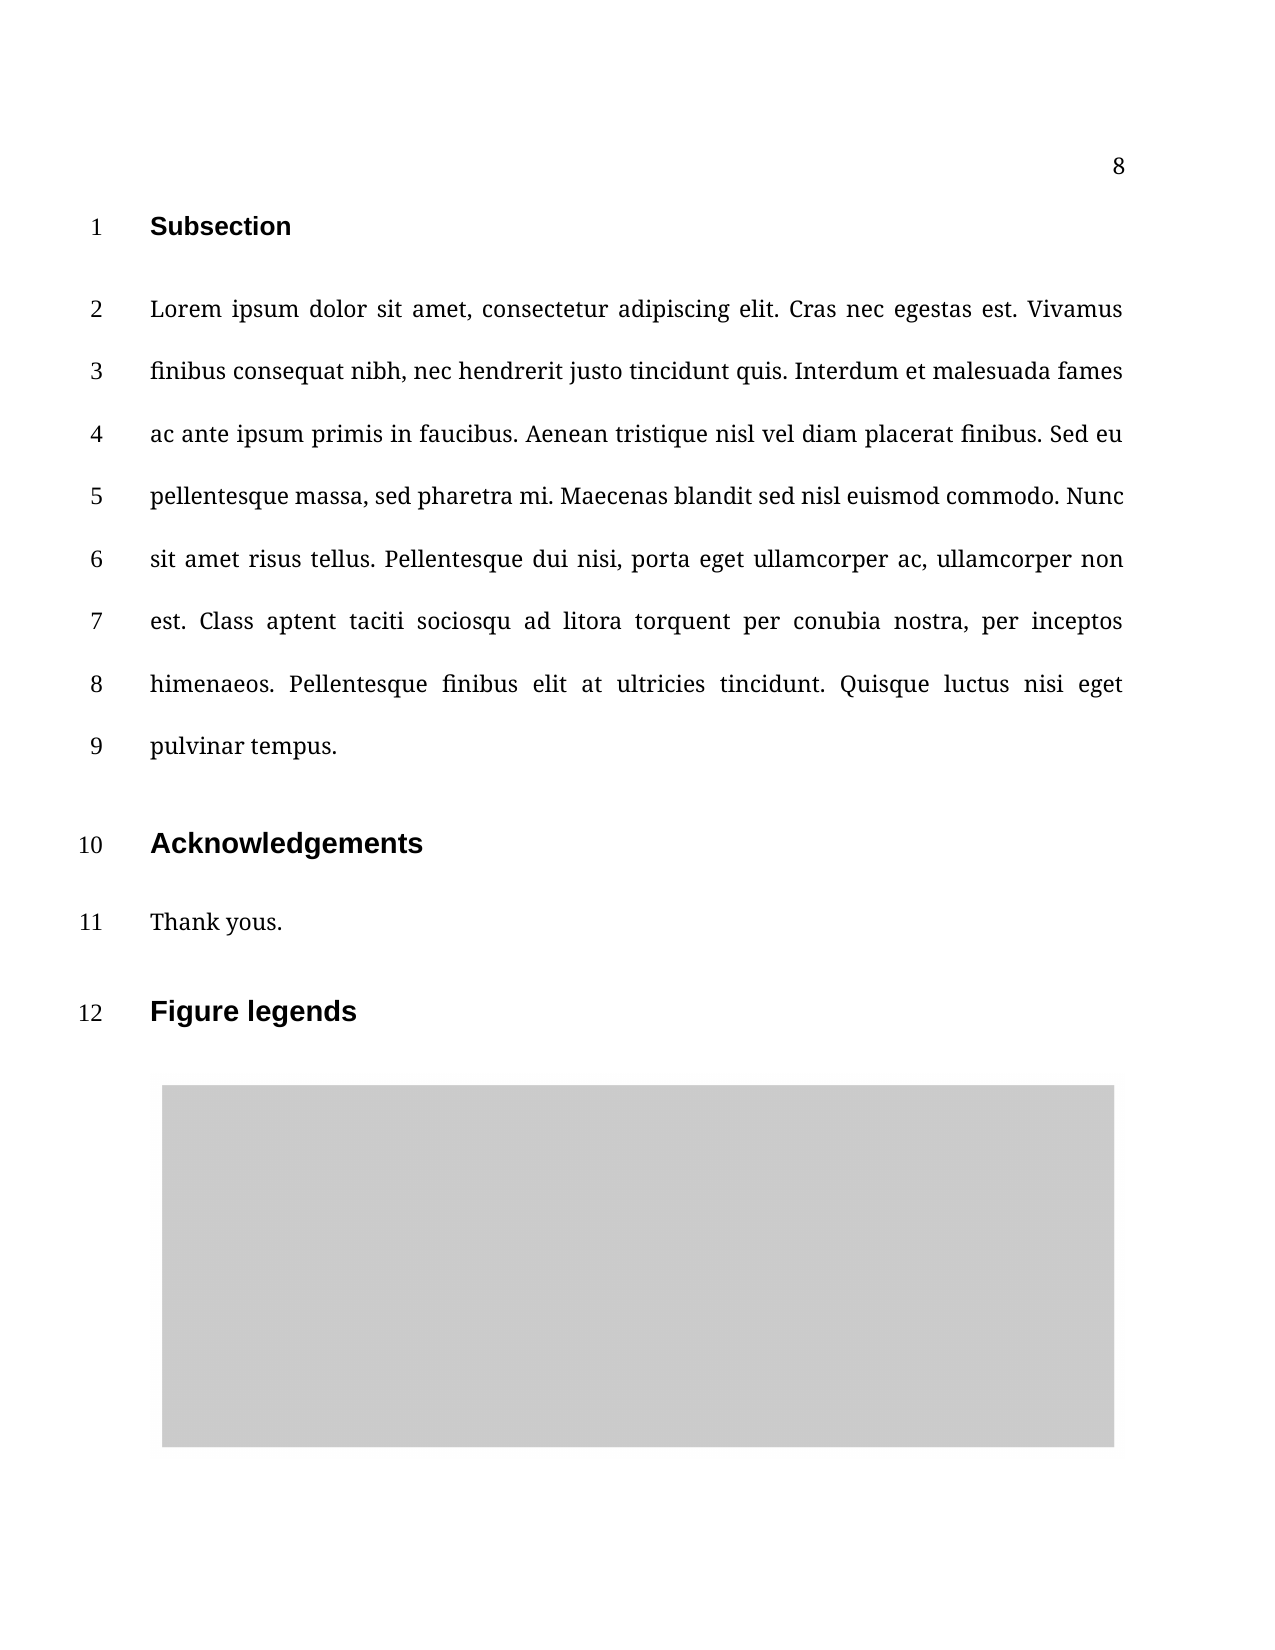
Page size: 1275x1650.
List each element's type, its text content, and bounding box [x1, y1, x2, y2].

text Lorem ipsum dolor sit amet, consectetur adipiscing elit. Cras nec egestas est. Vivamus finibus consequat nibh, nec hendrerit justo tincidunt quis. Interdum et malesuada fames ac ante ipsum primis in faucibus. Aenean tristique nisl vel diam placerat finibus. Sed eu pellentesque massa, sed pharetra mi. Maecenas blandit sed nisl euismod commodo. Nunc sit amet risus tellus. Pellentesque dui nisi, porta eget ullamcorper ac, ullamcorper non est. Class aptent taciti sociosqu ad litora torquent per conubia nostra, per inceptos himenaeos. Pellentesque finibus elit at ultricies tincidunt. Quisque luctus nisi eget pulvinar tempus. [150, 293, 1125, 761]
text Thank yous. [150, 906, 1125, 937]
subtitle Subsection [150, 211, 1125, 241]
subtitle Acknowledgements [150, 827, 1125, 860]
picture [150, 1073, 1125, 1459]
subtitle Figure legends [150, 994, 1125, 1027]
